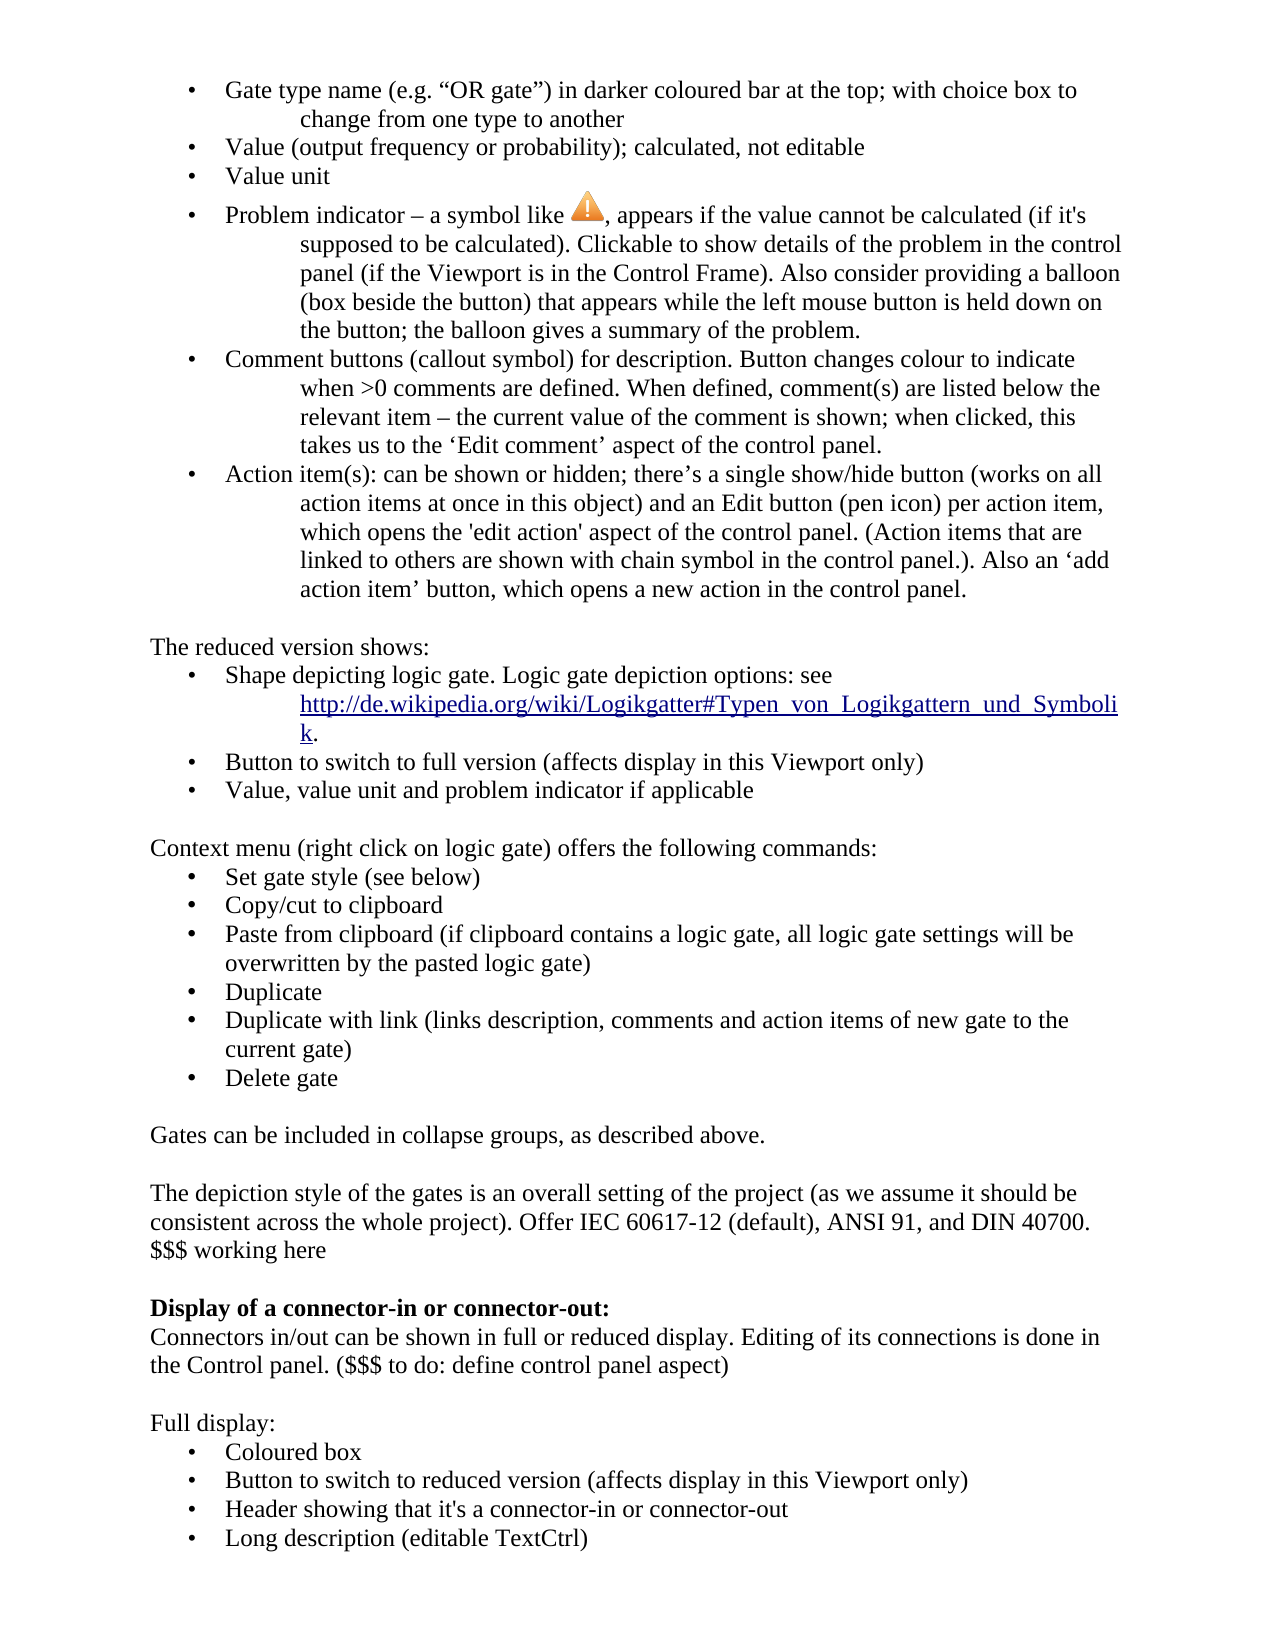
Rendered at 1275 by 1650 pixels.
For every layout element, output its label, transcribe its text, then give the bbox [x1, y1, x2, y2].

text Context menu (right click on logic gate) offers the following commands: [150, 833, 1125, 862]
list Shape depicting logic gate. Logic gate depiction options: see http://de.wikipedia.org/wiki/Logikgatter#Typen_von_Logikgattern_und_Symbolik. [187, 660, 1125, 747]
list Header showing that it's a connector-in or connector-out [187, 1494, 1125, 1523]
list Long description (editable TextCtrl) [187, 1523, 1125, 1552]
list Problem indicator – a symbol like , appears if the value cannot be calculated (if it's supposed to be calculated). Clickable to show details of the problem in the control panel (if the Viewport is in the Control Frame). Also consider providing a balloon (box beside the button) that appears while the left mouse button is held down on the button; the balloon gives a summary of the problem. [187, 190, 1125, 344]
text Display of a connector-in or connector-out: [150, 1293, 1125, 1322]
list Value, value unit and problem indicator if applicable [187, 775, 1125, 804]
text $$$ working here [150, 1235, 1125, 1264]
list Coloured box [187, 1437, 1125, 1465]
text The depiction style of the gates is an overall setting of the project (as we assume it should be consistent across the whole project). Offer IEC 60617-12 (default), ANSI 91, and DIN 40700. [150, 1178, 1125, 1235]
list Paste from clipboard (if clipboard contains a logic gate, all logic gate settings will be overwritten by the pasted logic gate) [187, 919, 1125, 977]
list Gate type name (e.g. “OR gate”) in darker coloured bar at the top; with choice box to change from one type to another [187, 75, 1125, 132]
list Copy/cut to clipboard [187, 890, 1125, 919]
list Duplicate [187, 977, 1125, 1005]
list Action item(s): can be shown or hidden; there’s a single show/hide button (works on all action items at once in this object) and an Edit button (pen icon) per action item, which opens the 'edit action' aspect of the control panel. (Action items that are linked to others are shown with chain symbol in the control panel.). Also an ‘add action item’ button, which opens a new action in the control panel. [187, 459, 1125, 603]
text The reduced version shows: [150, 632, 1125, 660]
list Set gate style (see below) [187, 862, 1125, 890]
list Duplicate with link (links description, comments and action items of new gate to the current gate) [187, 1005, 1125, 1063]
text Full display: [150, 1408, 1125, 1437]
list Button to switch to reduced version (affects display in this Viewport only) [187, 1465, 1125, 1494]
text Gates can be included in collapse groups, as described above. [150, 1120, 1125, 1149]
text Connectors in/out can be shown in full or reduced display. Editing of its connections is done in the Control panel. ($$$ to do: define control panel aspect) [150, 1322, 1125, 1379]
list Value (output frequency or probability); calculated, not editable [187, 132, 1125, 161]
list Delete gate [187, 1063, 1125, 1092]
picture [570, 190, 605, 224]
list Value unit [187, 161, 1125, 190]
list Button to switch to full version (affects display in this Viewport only) [187, 747, 1125, 775]
list Comment buttons (callout symbol) for description. Button changes colour to indicate when >0 comments are defined. When defined, comment(s) are listed below the relevant item – the current value of the comment is shown; when clicked, this takes us to the ‘Edit comment’ aspect of the control panel. [187, 344, 1125, 459]
